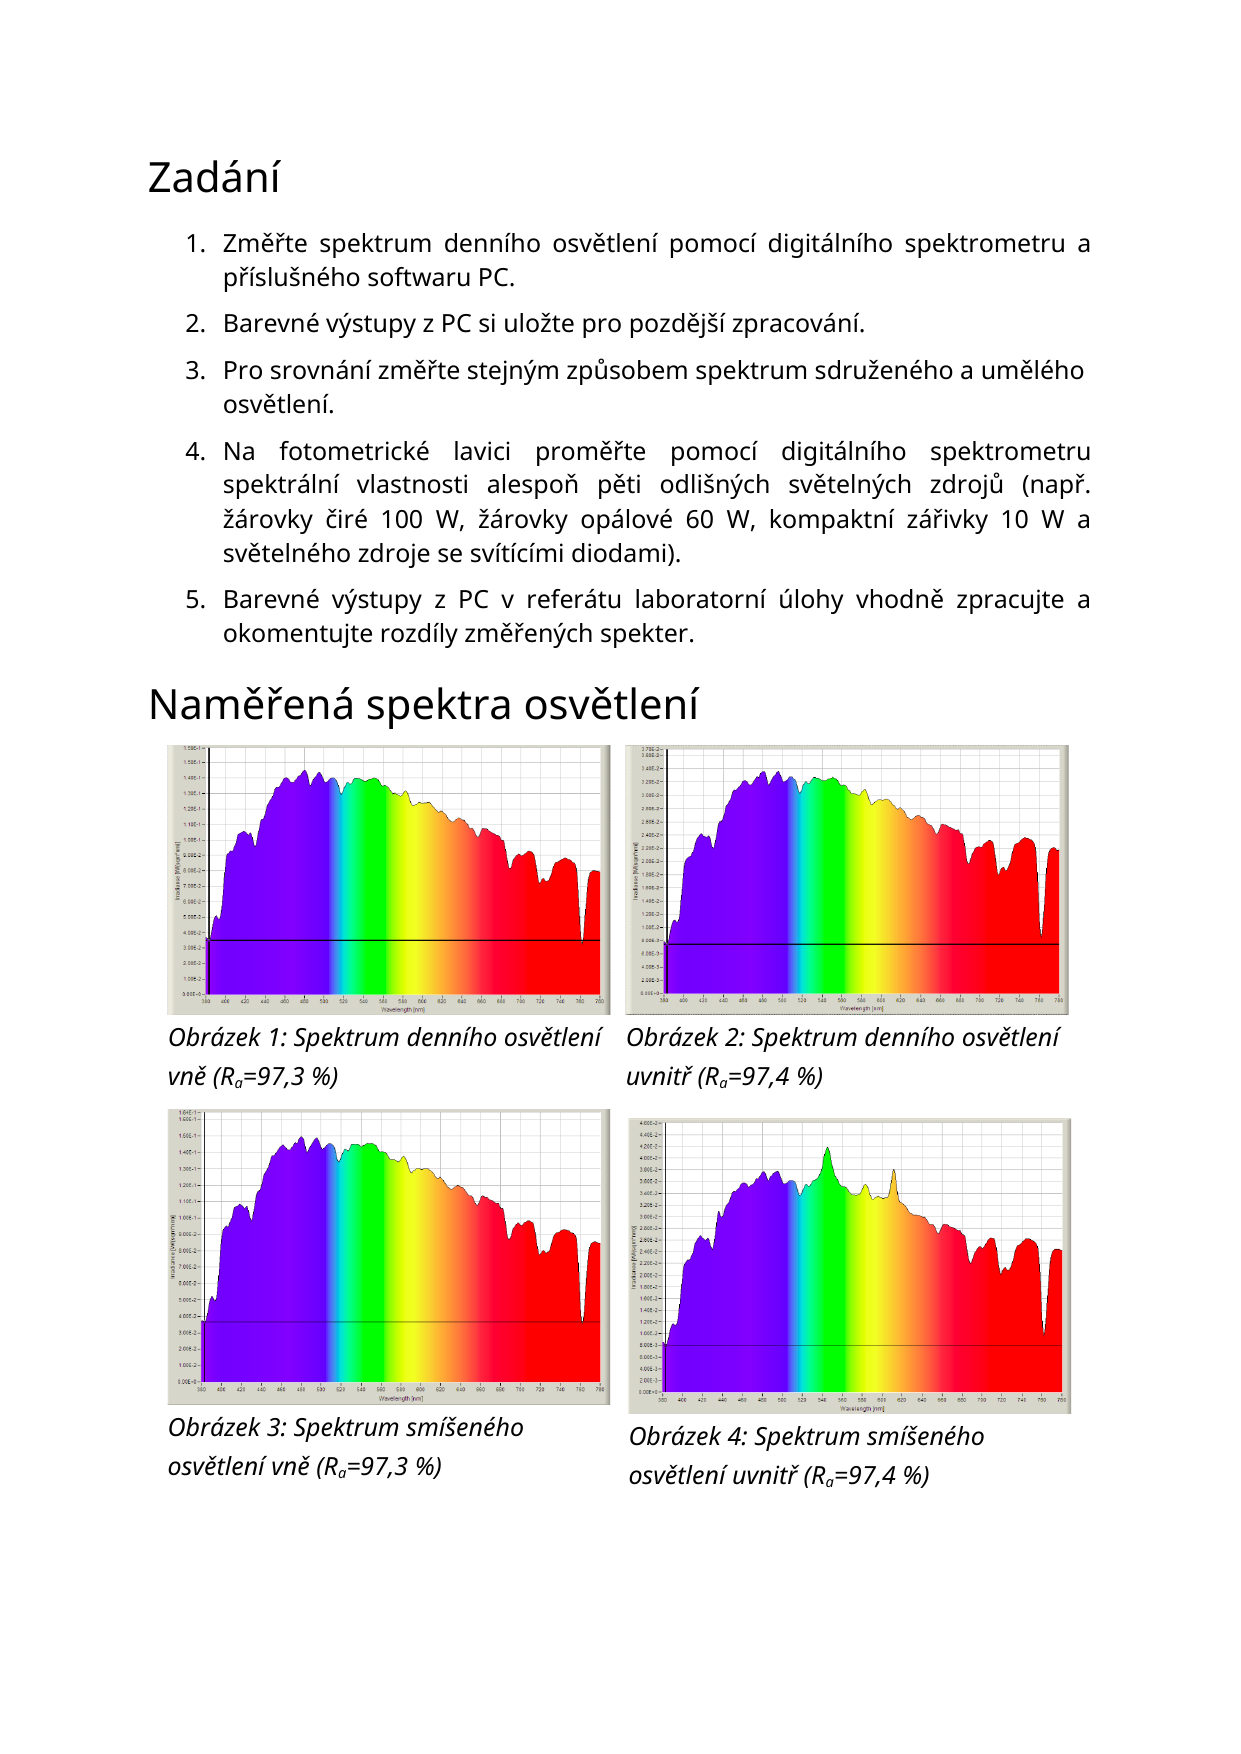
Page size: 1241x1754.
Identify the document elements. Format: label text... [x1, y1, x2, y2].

text Obrázek 4: Spektrum smíšeného osvětlení uvnitř (Ra=97,4 %) [628, 1414, 1071, 1492]
list Změřte spektrum denního osvětlení pomocí digitálního spektrometru a příslušného softwaru PC. [185, 225, 1093, 293]
list Barevné výstupy z PC v referátu laboratorní úlohy vhodně zpracujte a okomentujte rozdíly změřených spekter. [185, 582, 1093, 650]
list Barevné výstupy z PC si uložte pro pozdější zpracování. [185, 306, 1093, 340]
picture [167, 745, 611, 1015]
subtitle Zadání [148, 148, 1093, 204]
list Na fotometrické lavici proměřte pomocí digitálního spektrometru spektrální vlastnosti alespoň pěti odlišných světelných zdrojů (např. žárovky čiré 100 W, žárovky opálové 60 W, kompaktní zářivky 10 W a světelného zdroje se svítícími diodami). [185, 433, 1093, 569]
subtitle Naměřená spektra osvětlení [148, 675, 1093, 732]
picture [628, 1118, 1072, 1414]
picture [167, 1109, 611, 1405]
text Obrázek 3: Spektrum smíšeného osvětlení vně (Ra=97,3 %) [167, 1405, 610, 1483]
picture [625, 745, 1069, 1015]
list Pro srovnání změřte stejným způsobem spektrum sdruženého a umělého osvětlení. [185, 352, 1093, 421]
text Obrázek 2: Spektrum denního osvětlení uvnitř (Ra=97,4 %) [626, 1015, 1068, 1093]
text Obrázek 1: Spektrum denního osvětlení vně (Ra=97,3 %) [168, 1015, 611, 1093]
